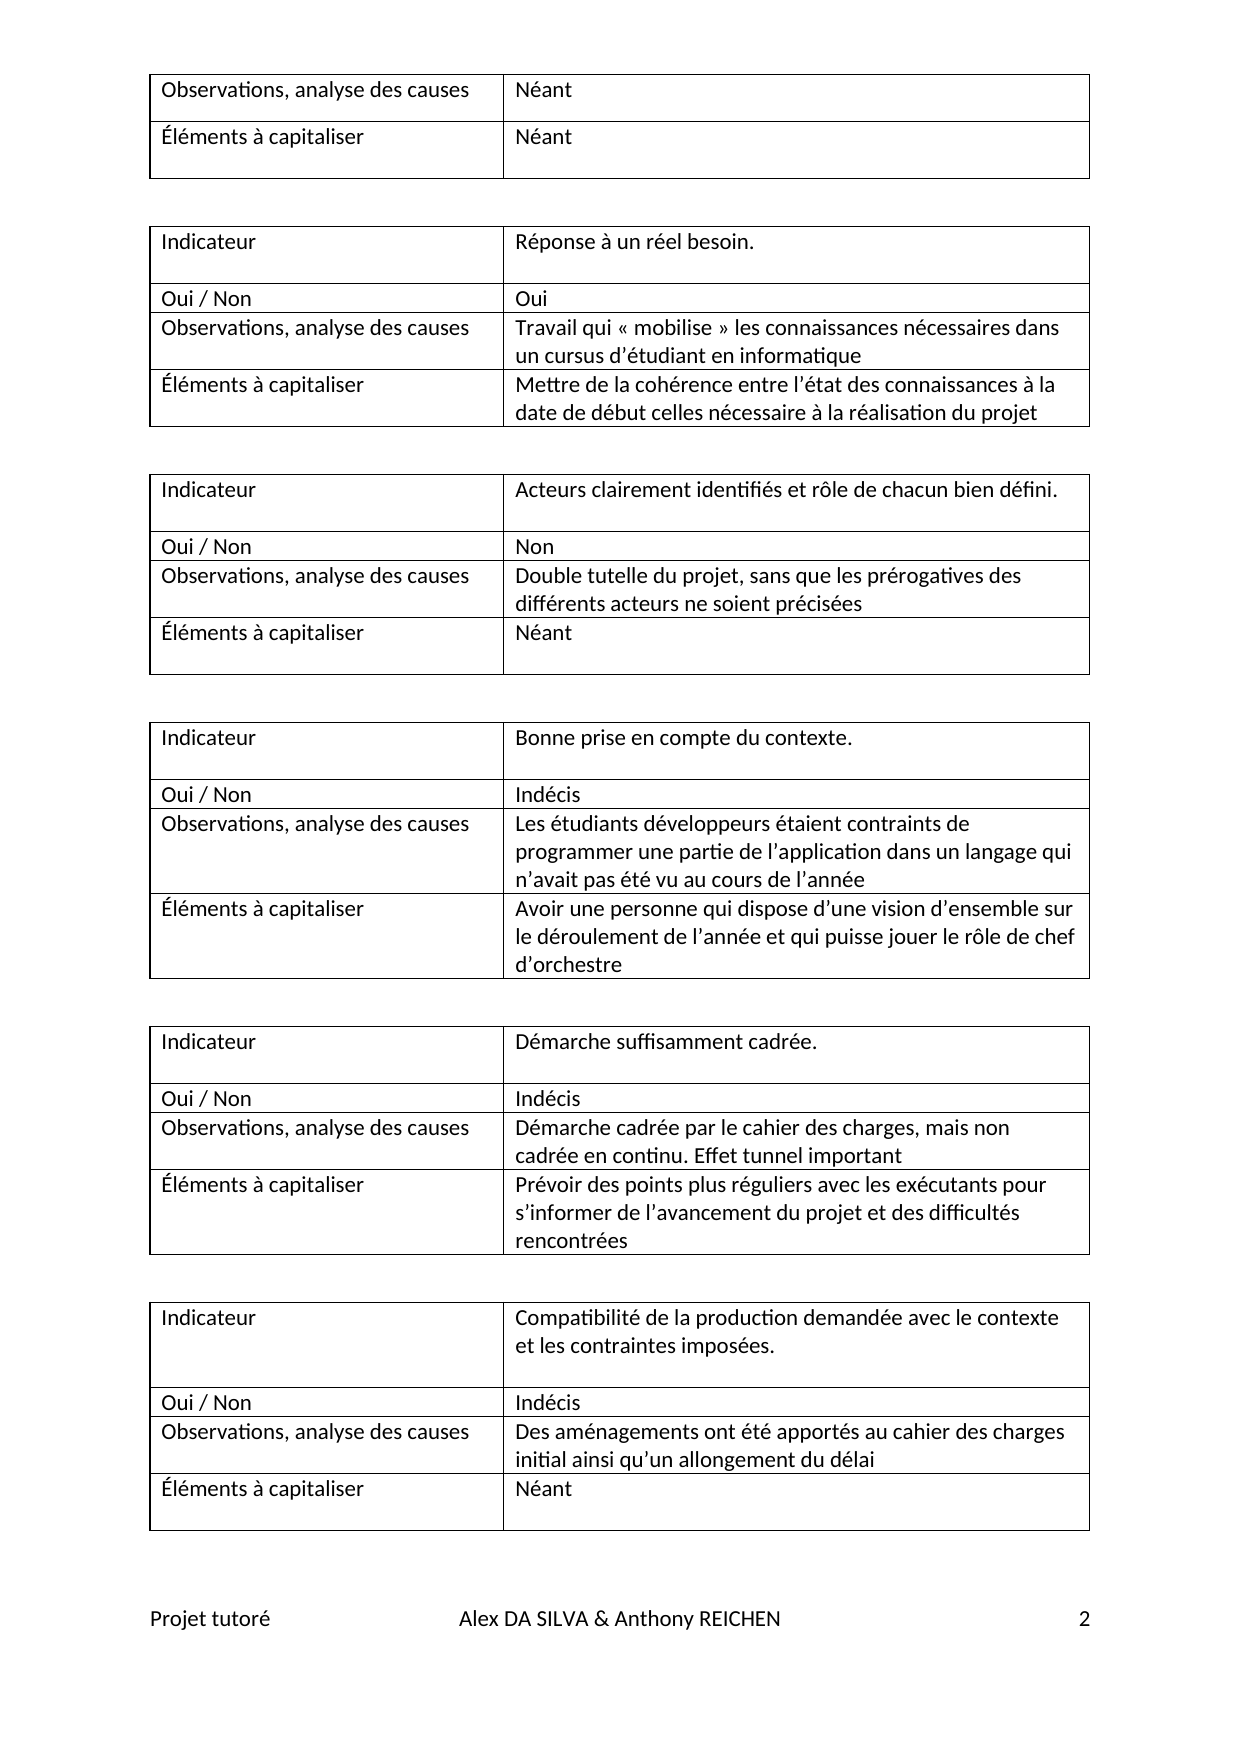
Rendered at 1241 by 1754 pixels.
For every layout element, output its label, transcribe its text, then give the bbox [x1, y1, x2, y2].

table_cell Éléments à capitaliser [151, 1474, 503, 1530]
table_cell Néant [504, 1474, 1089, 1530]
table_cell Observations, analyse des causes [151, 561, 503, 617]
table_cell Éléments à capitaliser [151, 370, 503, 426]
table_cell Démarche cadrée par le cahier des charges, mais non cadrée en continu. Effet tunnel important [504, 1113, 1089, 1169]
table_cell Observations, analyse des causes [151, 1113, 503, 1169]
table_cell Oui / Non [151, 284, 503, 312]
table_cell Observations, analyse des causes [151, 313, 503, 369]
table_cell Éléments à capitaliser [151, 122, 503, 178]
table_cell Éléments à capitaliser [151, 1170, 503, 1254]
table_header Acteurs clairement identifiés et rôle de chacun bien défini. [504, 475, 1089, 531]
table_header Bonne prise en compte du contexte. [504, 723, 1089, 779]
table_header Indicateur [151, 1303, 503, 1387]
table_header Indicateur [151, 227, 503, 283]
table_cell Prévoir des points plus réguliers avec les exécutants pour s’informer de l’avancement du projet et des difficultés rencontrées [504, 1170, 1089, 1254]
table_header Indicateur [151, 723, 503, 779]
table_cell Oui / Non [151, 532, 503, 560]
table_cell Non [504, 532, 1089, 560]
table_header Indicateur [151, 475, 503, 531]
table_cell Oui / Non [151, 1084, 503, 1112]
table_header Démarche suffisamment cadrée. [504, 1027, 1089, 1083]
table_cell Observations, analyse des causes [151, 1417, 503, 1473]
table_cell Éléments à capitaliser [151, 894, 503, 978]
table_header Compatibilité de la production demandée avec le contexte et les contraintes imposées. [504, 1303, 1089, 1387]
table_cell Double tutelle du projet, sans que les prérogatives des différents acteurs ne soient précisées [504, 561, 1089, 617]
table_cell Oui / Non [151, 1388, 503, 1416]
table_cell Travail qui « mobilise » les connaissances nécessaires dans un cursus d’étudiant en informatique [504, 313, 1089, 369]
table_cell Indécis [504, 1388, 1089, 1416]
table_cell Néant [504, 75, 1089, 121]
table_cell Des aménagements ont été apportés au cahier des charges initial ainsi qu’un allongement du délai [504, 1417, 1089, 1473]
table_cell Oui / Non [151, 780, 503, 808]
table_cell Indécis [504, 780, 1089, 808]
table_cell Observations, analyse des causes [151, 809, 503, 893]
table_cell Observations, analyse des causes [151, 75, 503, 121]
table_cell Oui [504, 284, 1089, 312]
table_cell Éléments à capitaliser [151, 618, 503, 674]
table_cell Mettre de la cohérence entre l’état des connaissances à la date de début celles nécessaire à la réalisation du projet [504, 370, 1089, 426]
table_cell Néant [504, 122, 1089, 178]
table_header Réponse à un réel besoin. [504, 227, 1089, 283]
table_header Indicateur [151, 1027, 503, 1083]
table_cell Les étudiants développeurs étaient contraints de programmer une partie de l’application dans un langage qui n’avait pas été vu au cours de l’année [504, 809, 1089, 893]
table_cell Indécis [504, 1084, 1089, 1112]
table_cell Néant [504, 618, 1089, 674]
table_cell Avoir une personne qui dispose d’une vision d’ensemble sur le déroulement de l’année et qui puisse jouer le rôle de chef d’orchestre [504, 894, 1089, 978]
